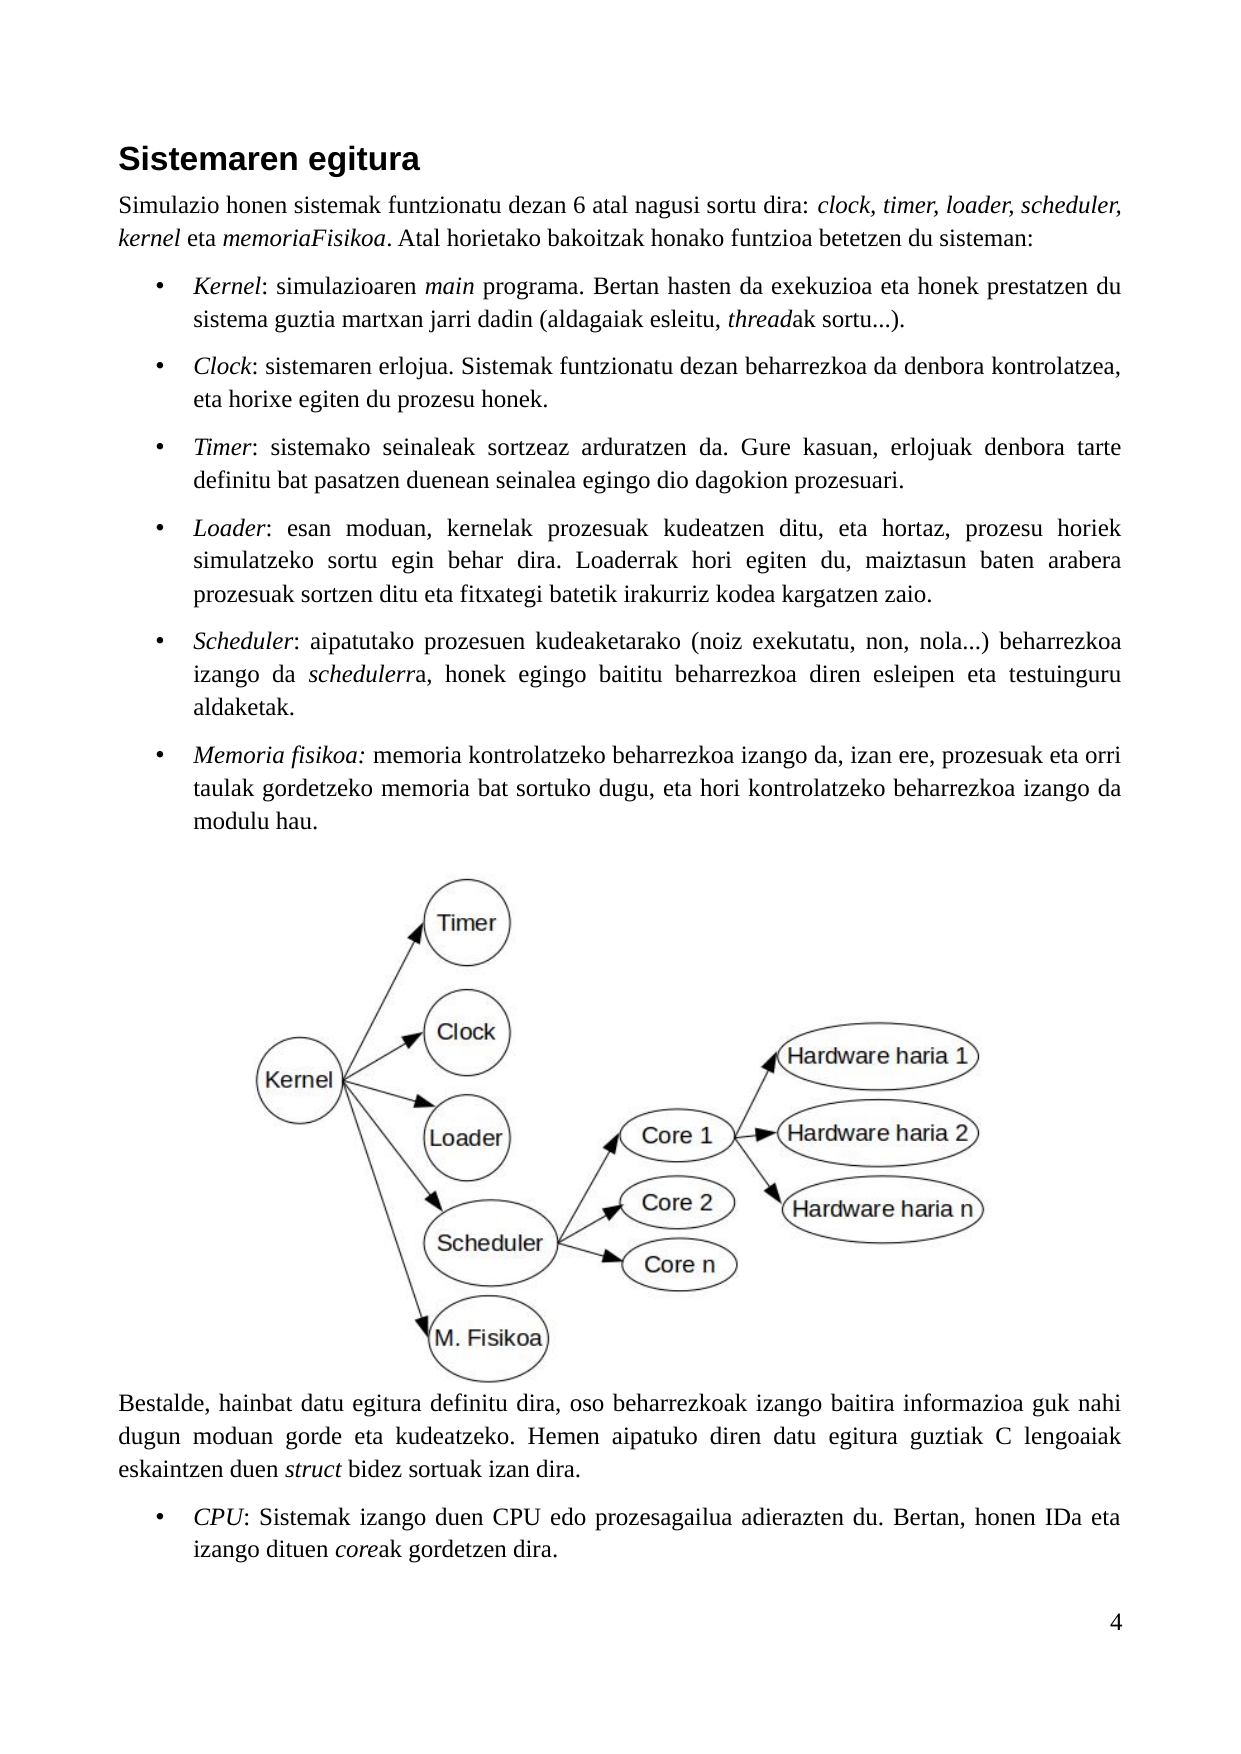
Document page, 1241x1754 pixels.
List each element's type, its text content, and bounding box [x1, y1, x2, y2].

list Scheduler: aipatutako prozesuen kudeaketarako (noiz exekutatu, non, nola...) beharrezkoa izango da schedulerra, honek egingo baititu beharrezkoa diren esleipen eta testuinguru aldaketak. [156, 626, 1122, 721]
picture [241, 834, 999, 936]
text Bestalde, hainbat datu egitura definitu dira, oso beharrezkoak izango baitira informazioa guk nahi dugun moduan gorde eta kudeatzeko. Hemen aipatuko diren datu egitura guztiak C lengoaiak eskaintzen duen struct bidez sortuak izan dira. [118, 853, 1122, 1483]
list Timer: sistemako seinaleak sortzeaz arduratzen da. Gure kasuan, erlojuak denbora tarte definitu bat pasatzen duenean seinalea egingo dio dagokion prozesuari. [156, 432, 1122, 494]
list CPU: Sistemak izango duen CPU edo prozesagailua adierazten du. Bertan, honen IDa eta izango dituen coreak gordetzen dira. [156, 1502, 1122, 1563]
list Memoria fisikoa: memoria kontrolatzeko beharrezkoa izango da, izan ere, prozesuak eta orri taulak gordetzeko memoria bat sortuko dugu, eta hori kontrolatzeko beharrezkoa izango da modulu hau. [156, 740, 1122, 835]
subtitle Sistemaren egitura [118, 139, 1122, 178]
list Clock: sistemaren erlojua. Sistemak funtzionatu dezan beharrezkoa da denbora kontrolatzea, eta horixe egiten du prozesu honek. [156, 351, 1122, 413]
text Simulazio honen sistemak funtzionatu dezan 6 atal nagusi sortu dira: clock, timer, loader, scheduler, kernel eta memoriaFisikoa. Atal horietako bakoitzak honako funtzioa betetzen du sisteman: [118, 190, 1122, 252]
list Kernel: simulazioaren main programa. Bertan hasten da exekuzioa eta honek prestatzen du sistema guztia martxan jarri dadin (aldagaiak esleitu, threadak sortu...). [156, 271, 1122, 332]
list Loader: esan moduan, kernelak prozesuak kudeatzen ditu, eta hortaz, prozesu horiek simulatzeko sortu egin behar dira. Loaderrak hori egiten du, maiztasun baten arabera prozesuak sortzen ditu eta fitxategi batetik irakurriz kodea kargatzen zaio. [156, 513, 1122, 607]
